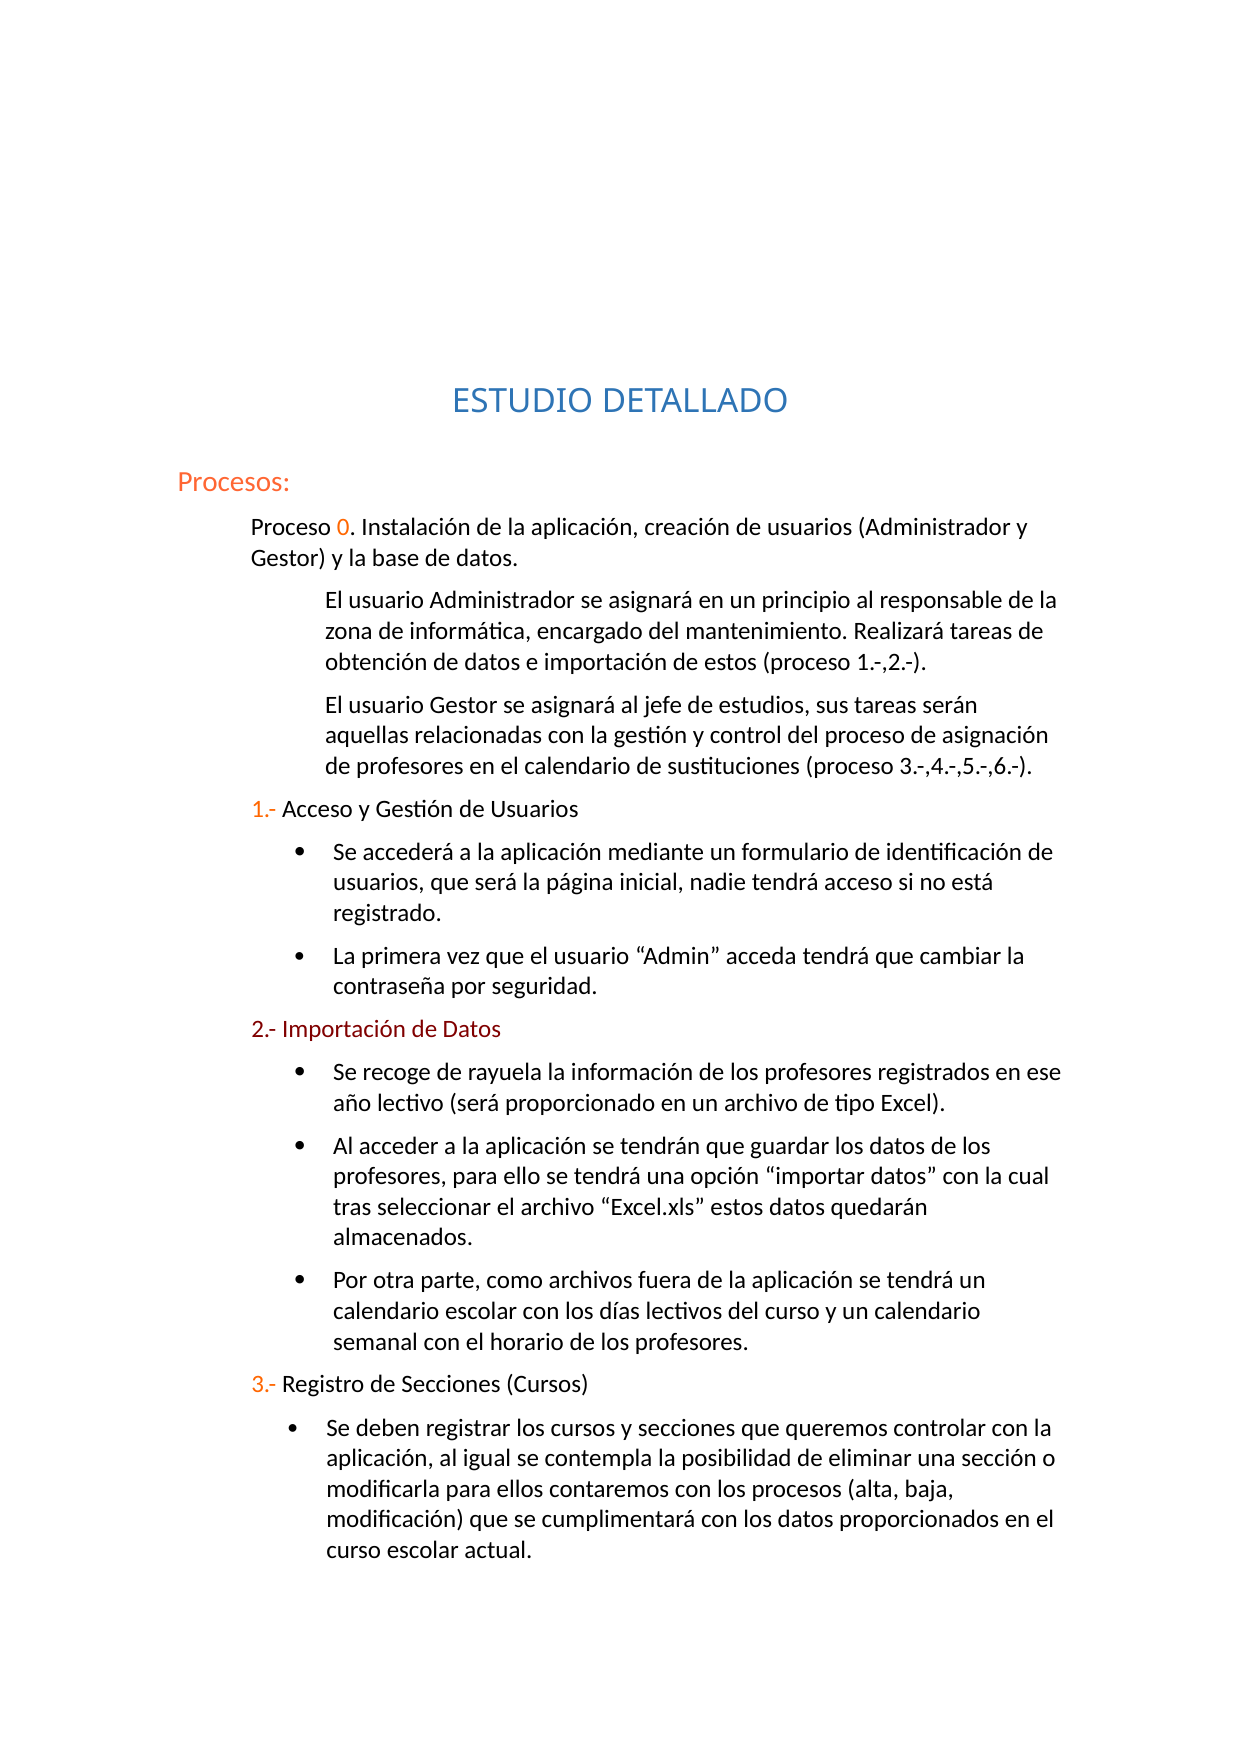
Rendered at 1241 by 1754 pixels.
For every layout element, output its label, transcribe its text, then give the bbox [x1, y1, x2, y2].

text El usuario Administrador se asignará en un principio al responsable de la zona de informática, encargado del mantenimiento. Realizará tareas de obtención de datos e importación de estos (proceso 1.-,2.-). [325, 585, 1063, 676]
text 1.- Acceso y Gestión de Usuarios [177, 793, 1063, 823]
list Al acceder a la aplicación se tendrán que guardar los datos de los profesores, para ello se tendrá una opción “importar datos” con la cual tras seleccionar el archivo “Excel.xls” estos datos quedarán almacenados. [295, 1130, 1063, 1252]
text 3.- Registro de Secciones (Cursos) [251, 1369, 1063, 1399]
list La primera vez que el usuario “Admin” acceda tendrá que cambiar la contraseña por seguridad. [295, 940, 1063, 1001]
text Proceso 0. Instalación de la aplicación, creación de usuarios (Administrador y Gestor) y la base de datos. [251, 511, 1063, 572]
list Se accederá a la aplicación mediante un formulario de identificación de usuarios, que será la página inicial, nadie tendrá acceso si no está registrado. [295, 836, 1063, 927]
text El usuario Gestor se asignará al jefe de estudios, sus tareas serán aquellas relacionadas con la gestión y control del proceso de asignación de profesores en el calendario de sustituciones (proceso 3.-,4.-,5.-,6.-). [325, 689, 1063, 780]
text 2.- Importación de Datos [177, 1013, 1063, 1044]
list Se recoge de rayuela la información de los profesores registrados en ese año lectivo (será proporcionado en un archivo de tipo Excel). [295, 1056, 1063, 1117]
list Se deben registrar los cursos y secciones que queremos controlar con la aplicación, al igual se contempla la posibilidad de eliminar una sección o modificarla para ellos contaremos con los procesos (alta, baja, modificación) que se cumplimentará con los datos proporcionados en el curso escolar actual. [288, 1412, 1063, 1564]
text Procesos: [177, 463, 1063, 499]
subtitle ESTUDIO DETALLADO [177, 377, 1063, 422]
list Por otra parte, como archivos fuera de la aplicación se tendrá un calendario escolar con los días lectivos del curso y un calendario semanal con el horario de los profesores. [295, 1264, 1063, 1356]
